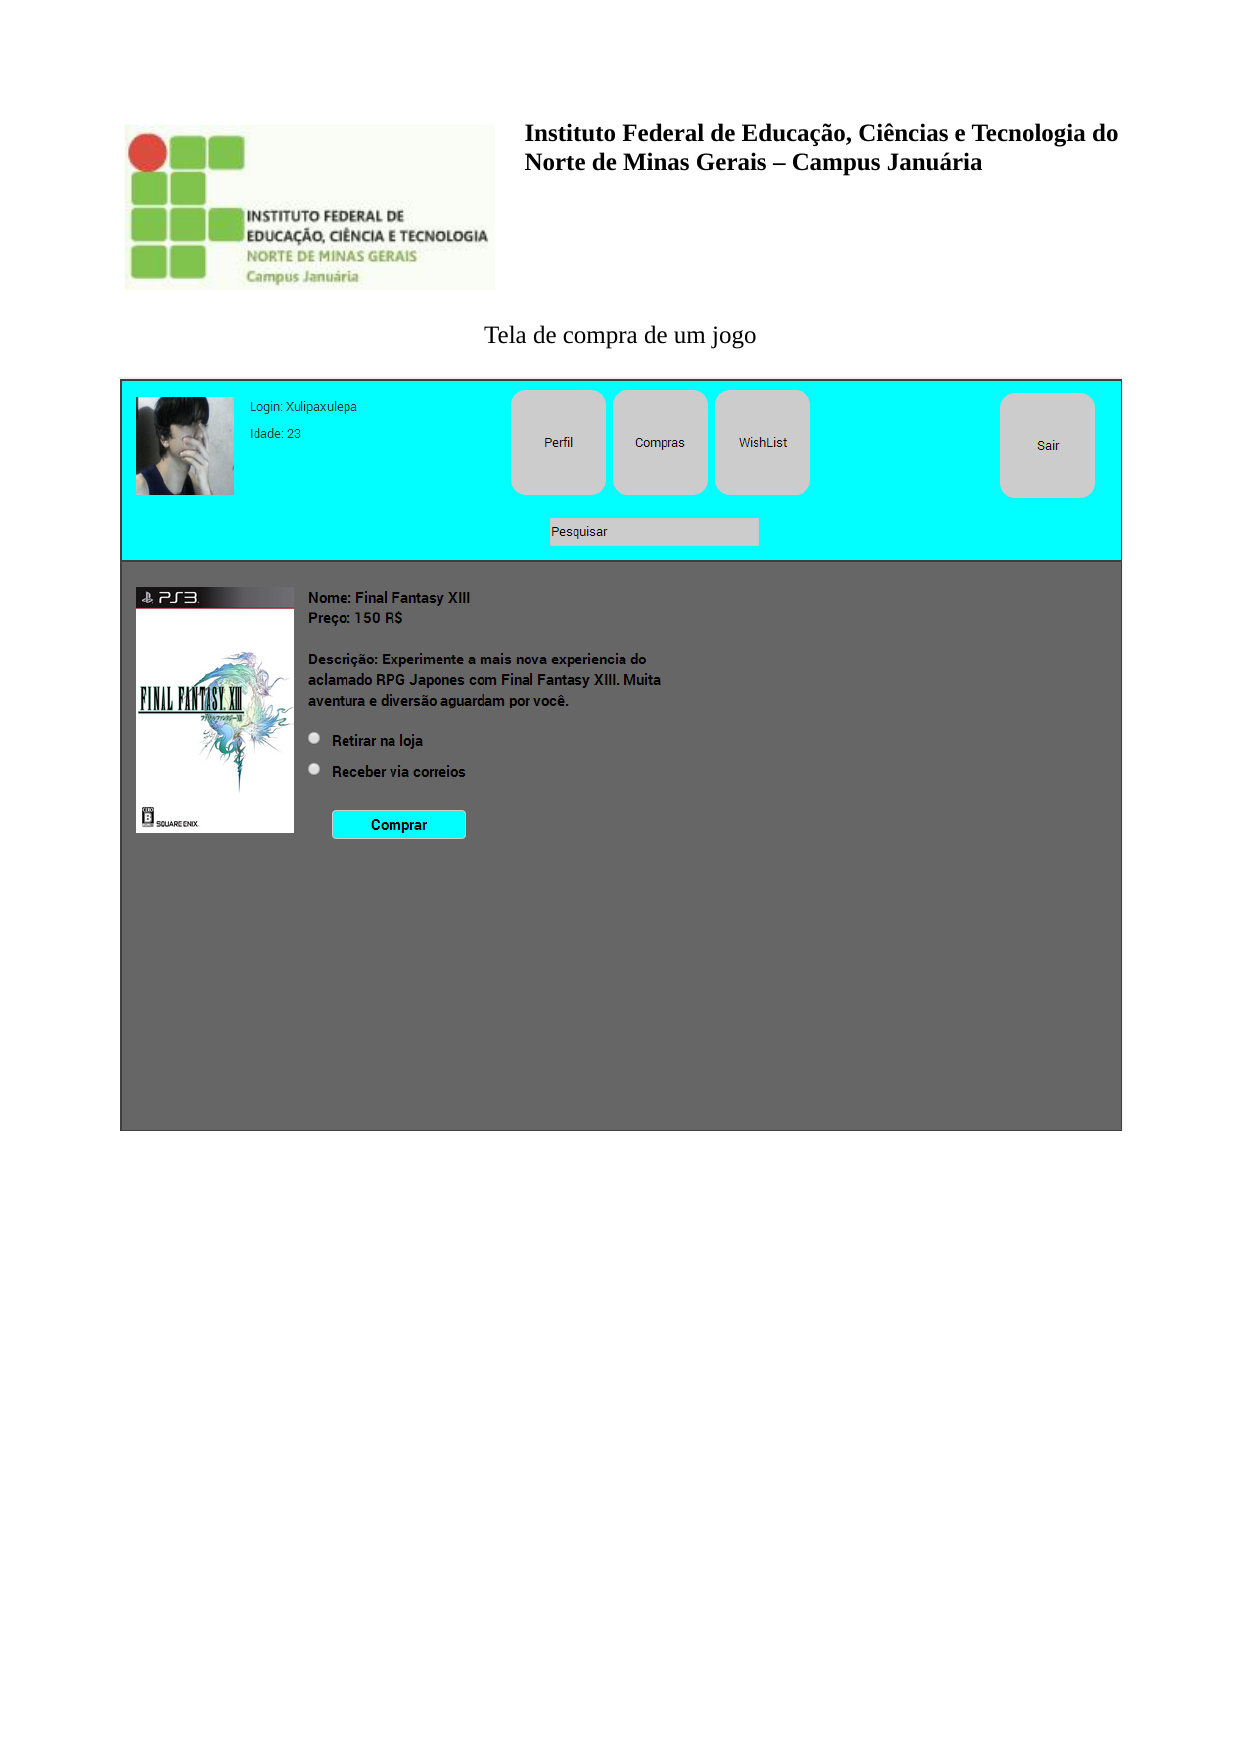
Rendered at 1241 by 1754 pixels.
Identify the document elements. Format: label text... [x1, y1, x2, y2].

picture [118, 377, 1123, 1131]
picture [124, 125, 495, 290]
text Tela de compra de um jogo [118, 320, 1122, 349]
